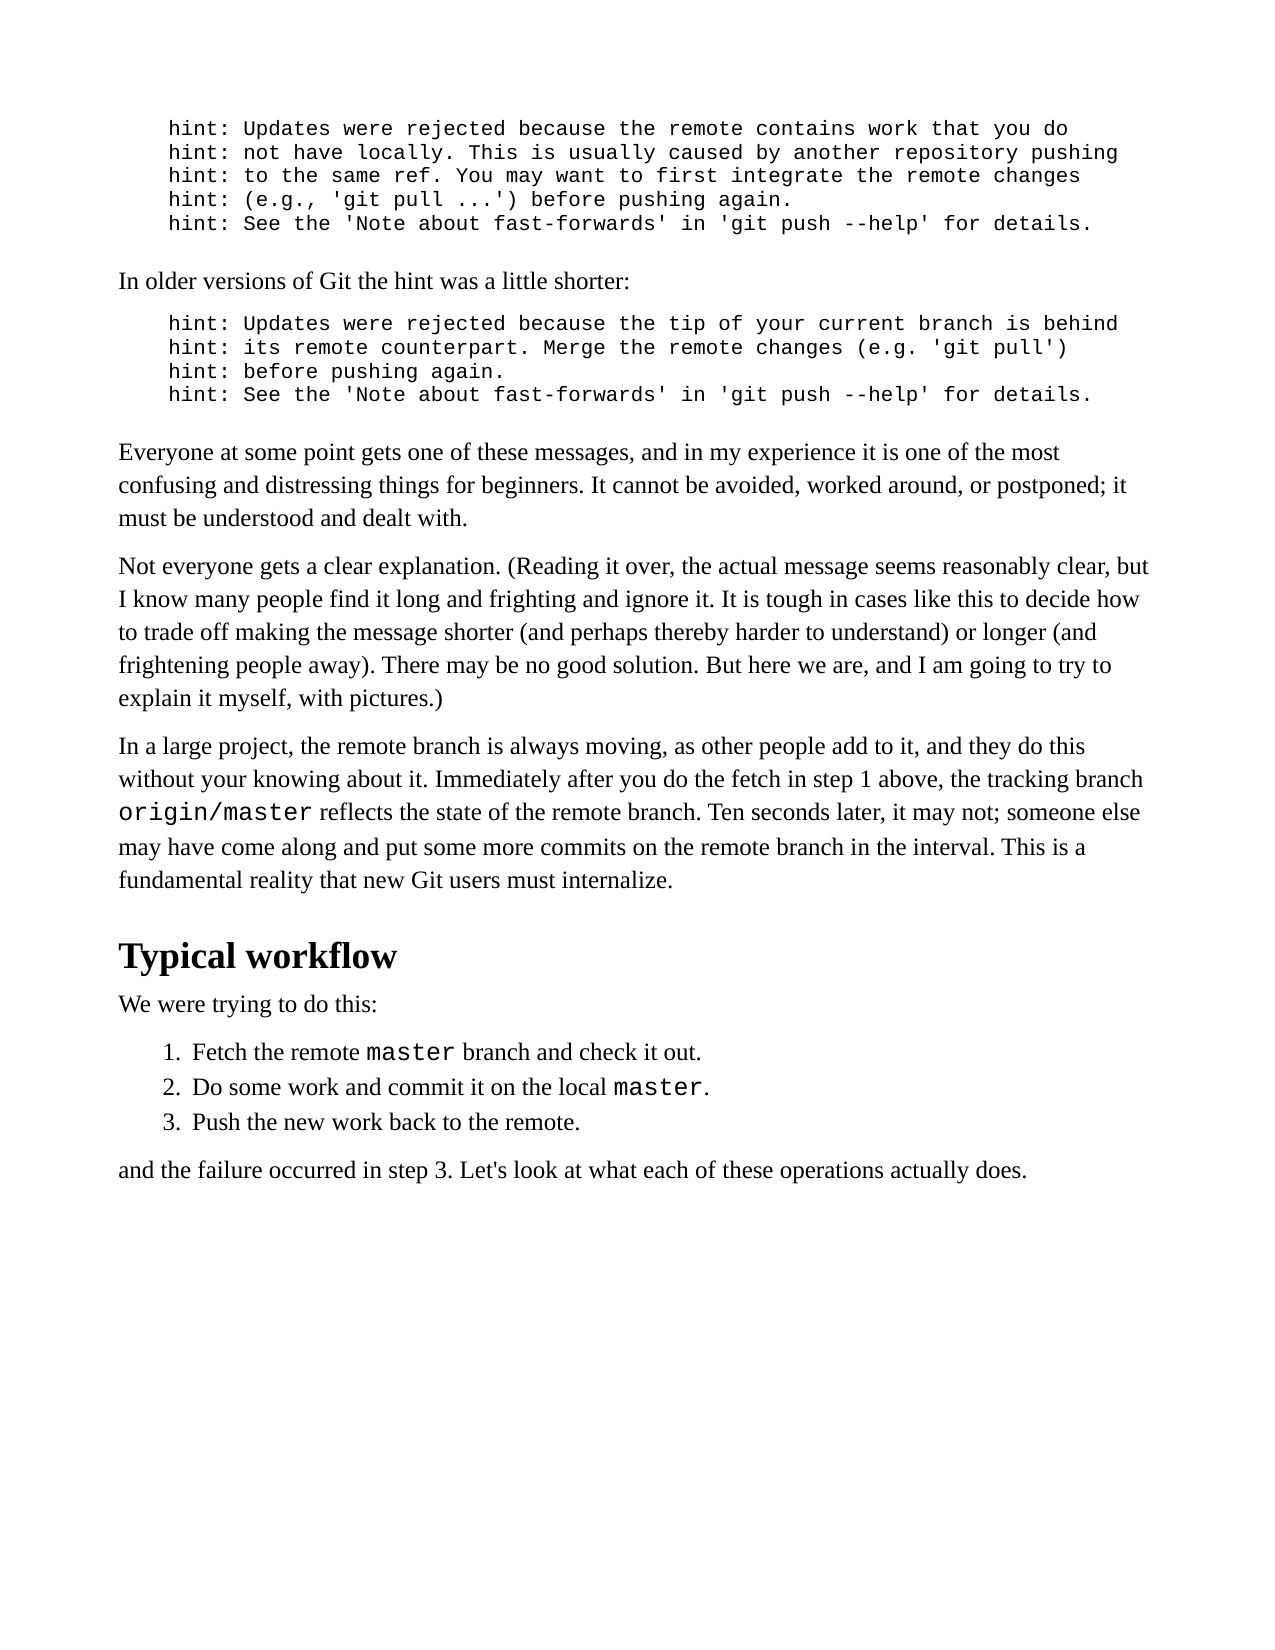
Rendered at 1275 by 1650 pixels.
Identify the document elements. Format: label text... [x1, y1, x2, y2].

text hint: its remote counterpart. Merge the remote changes (e.g. 'git pull') [118, 337, 1157, 361]
text In older versions of Git the hint was a little shorter: [118, 266, 1157, 294]
text hint: Updates were rejected because the remote contains work that you do [118, 118, 1157, 142]
list Do some work and commit it on the local master. [162, 1072, 1157, 1103]
text and the failure occurred in step 3. Let's look at what each of these operations actually does. [118, 1155, 1157, 1184]
text Not everyone gets a clear explanation. (Reading it over, the actual message seems reasonably clear, but I know many people find it long and frighting and ignore it. It is tough in cases like this to decide how to trade off making the message shorter (and perhaps thereby harder to understand) or longer (and frightening people away). There may be no good solution. But here we are, and I am going to try to explain it myself, with pictures.) [118, 551, 1157, 712]
text hint: Updates were rejected because the tip of your current branch is behind [118, 313, 1157, 337]
text hint: to the same ref. You may want to first integrate the remote changes [118, 165, 1157, 189]
text hint: not have locally. This is usually caused by another repository pushing [118, 142, 1157, 165]
text hint: See the 'Note about fast-forwards' in 'git push --help' for details. [118, 213, 1157, 236]
text We were trying to do this: [118, 989, 1157, 1018]
subtitle Typical workflow [118, 933, 1157, 977]
text hint: (e.g., 'git pull ...') before pushing again. [118, 189, 1157, 213]
text hint: See the 'Note about fast-forwards' in 'git push --help' for details. [118, 384, 1157, 408]
text Everyone at some point gets one of these messages, and in my experience it is one of the most confusing and distressing things for beginners. It cannot be avoided, worked around, or postponed; it must be understood and dealt with. [118, 437, 1157, 532]
text hint: before pushing again. [118, 361, 1157, 384]
list Push the new work back to the remote. [162, 1107, 1157, 1136]
list Fetch the remote master branch and check it out. [162, 1037, 1157, 1067]
text In a large project, the remote branch is always moving, as other people add to it, and they do this without your knowing about it. Immediately after you do the fetch in step 1 above, the tracking branch origin/master reflects the state of the remote branch. Ten seconds later, it may not; someone else may have come along and put some more commits on the remote branch in the interval. This is a fundamental reality that new Git users must internalize. [118, 731, 1157, 894]
